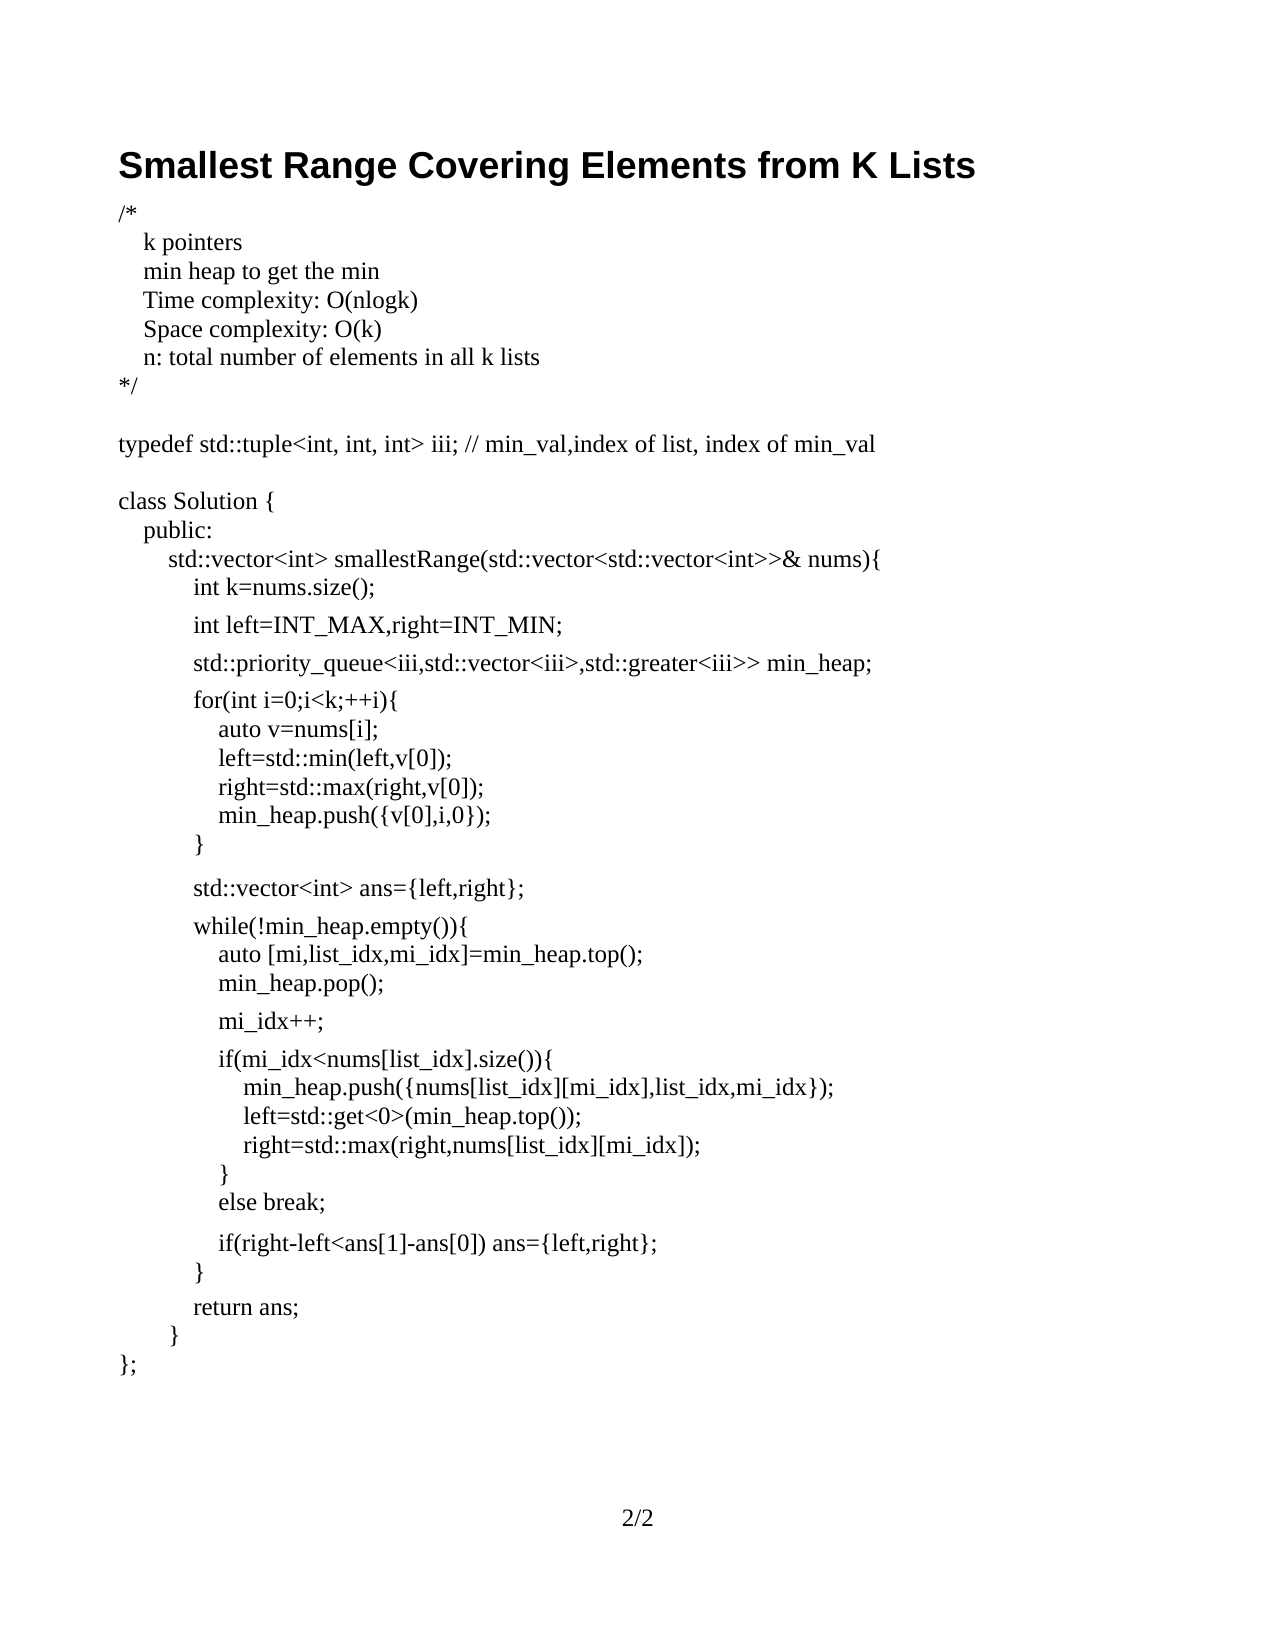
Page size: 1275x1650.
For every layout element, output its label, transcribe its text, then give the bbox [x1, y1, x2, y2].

text int k=nums.size(); [118, 572, 1157, 601]
text int left=INT_MAX,right=INT_MIN; [118, 610, 1157, 639]
text else break; [118, 1187, 1157, 1216]
text } [118, 1257, 1157, 1286]
text auto [mi,list_idx,mi_idx]=min_heap.top(); [118, 939, 1157, 968]
text Time complexity: O(nlogk) [118, 285, 1157, 314]
text left=std::get<0>(min_heap.top()); [118, 1101, 1157, 1130]
text } [118, 1159, 1157, 1187]
text */ [118, 371, 1157, 400]
subtitle Smallest Range Covering Elements from K Lists [118, 143, 1157, 186]
text min_heap.push({nums[list_idx][mi_idx],list_idx,mi_idx}); [118, 1072, 1157, 1101]
text min_heap.pop(); [118, 968, 1157, 997]
text n: total number of elements in all k lists [118, 342, 1157, 371]
text min heap to get the min [118, 256, 1157, 285]
text if(right-left<ans[1]-ans[0]) ans={left,right}; [118, 1228, 1157, 1257]
text while(!min_heap.empty()){ [118, 911, 1157, 939]
text typedef std::tuple<int, int, int> iii; // min_val,index of list, index of min_val [118, 429, 1157, 457]
text std::vector<int> ans={left,right}; [118, 873, 1157, 902]
text std::vector<int> smallestRange(std::vector<std::vector<int>>& nums){ [118, 544, 1157, 572]
text min_heap.push({v[0],i,0}); [118, 801, 1157, 829]
text right=std::max(right,v[0]); [118, 772, 1157, 801]
text right=std::max(right,nums[list_idx][mi_idx]); [118, 1130, 1157, 1159]
text for(int i=0;i<k;++i){ [118, 686, 1157, 714]
text class Solution { [118, 486, 1157, 515]
text }; [118, 1349, 1157, 1378]
text public: [118, 515, 1157, 544]
text } [118, 829, 1157, 858]
text Space complexity: O(k) [118, 314, 1157, 342]
text left=std::min(left,v[0]); [118, 743, 1157, 772]
text /* [118, 199, 1157, 227]
text return ans; [118, 1292, 1157, 1321]
text mi_idx++; [118, 1006, 1157, 1035]
text } [118, 1321, 1157, 1349]
text auto v=nums[i]; [118, 714, 1157, 743]
text std::priority_queue<iii,std::vector<iii>,std::greater<iii>> min_heap; [118, 648, 1157, 677]
text if(mi_idx<nums[list_idx].size()){ [118, 1044, 1157, 1072]
text k pointers [118, 227, 1157, 256]
